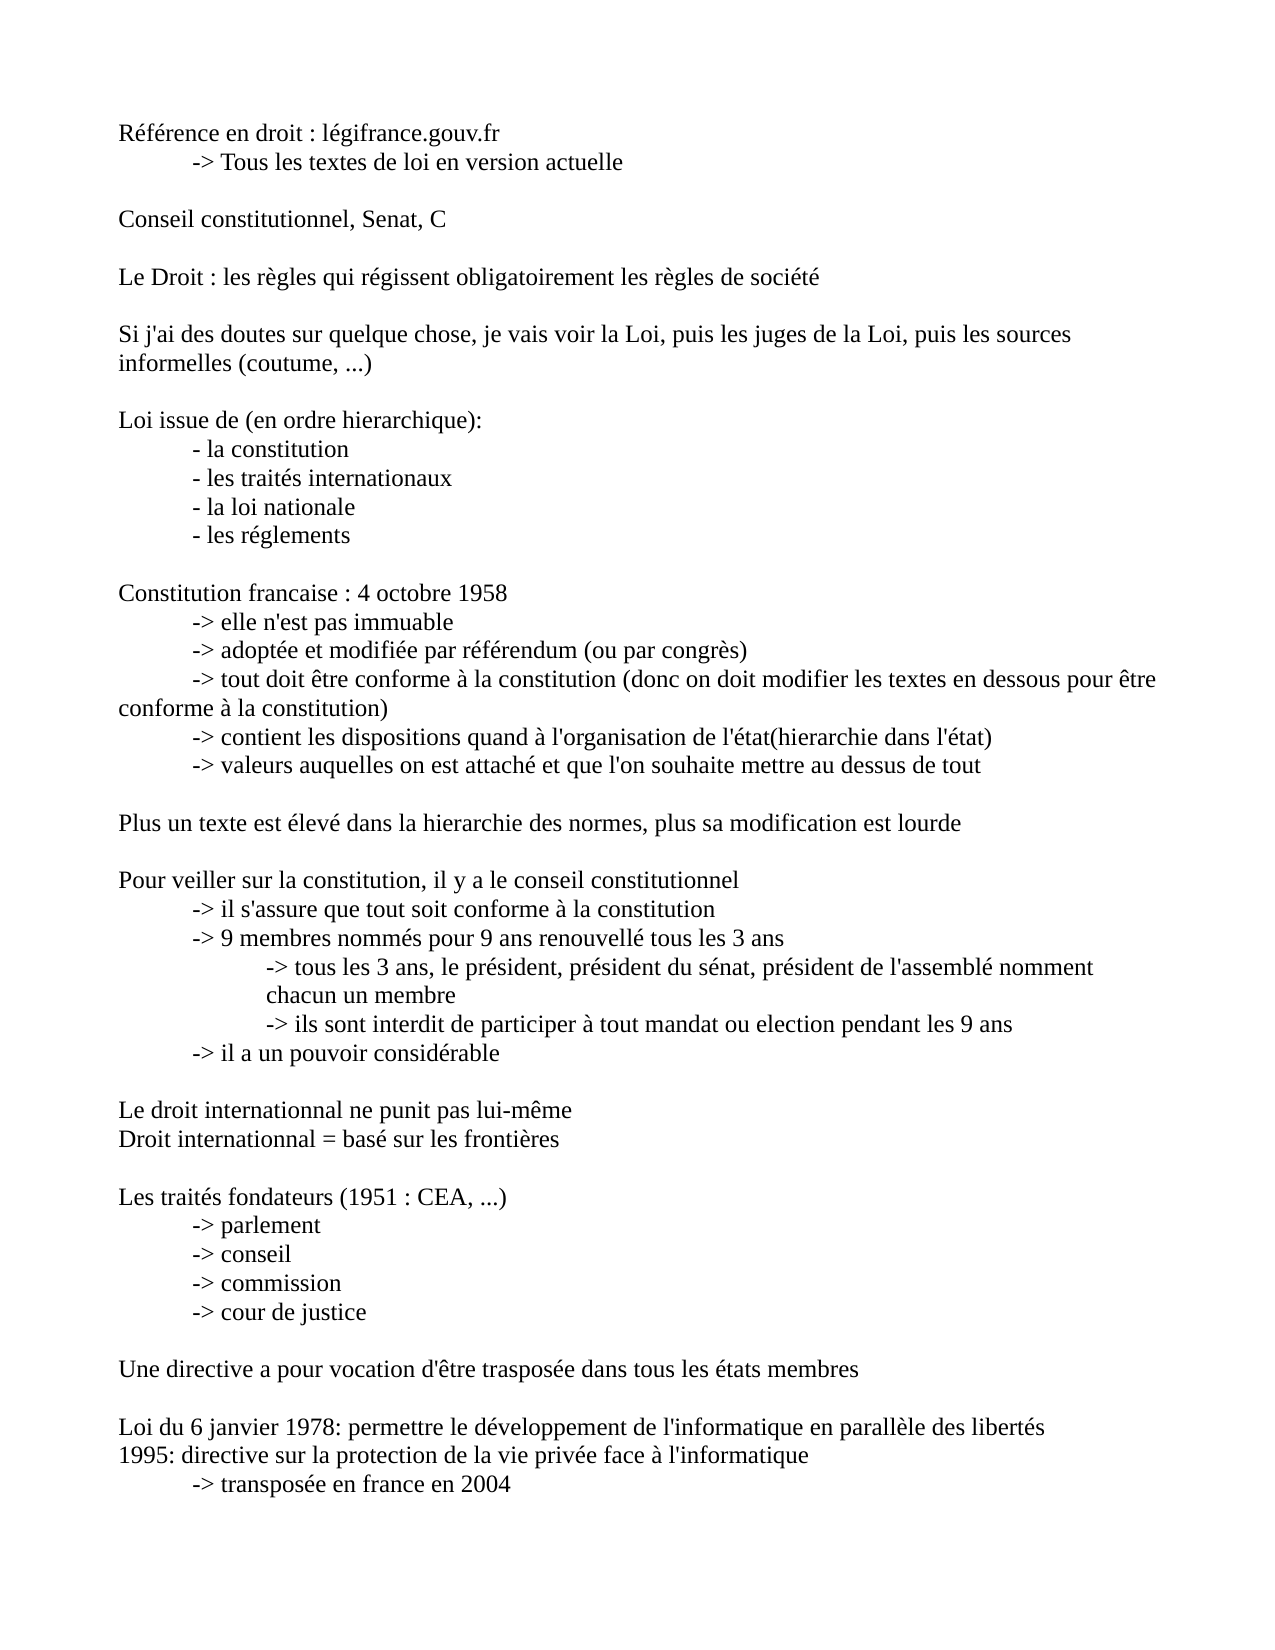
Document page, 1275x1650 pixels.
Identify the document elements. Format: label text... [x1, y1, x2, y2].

text Plus un texte est élevé dans la hierarchie des normes, plus sa modification est lourde [118, 808, 1157, 837]
text -> il a un pouvoir considérable [118, 1038, 1157, 1067]
text -> conseil [118, 1239, 1157, 1268]
text -> commission [118, 1268, 1157, 1297]
text - les traités internationaux [118, 463, 1157, 492]
text 1995: directive sur la protection de la vie privée face à l'informatique [118, 1441, 1157, 1469]
text -> cour de justice [118, 1297, 1157, 1326]
text -> Tous les textes de loi en version actuelle [118, 147, 1157, 176]
text - la loi nationale [118, 492, 1157, 521]
text -> parlement [118, 1211, 1157, 1239]
text Le droit internationnal ne punit pas lui-même [118, 1096, 1157, 1124]
text Une directive a pour vocation d'être trasposée dans tous les états membres [118, 1354, 1157, 1383]
text chacun un membre [118, 981, 1157, 1009]
text -> valeurs auquelles on est attaché et que l'on souhaite mettre au dessus de tout [118, 751, 1157, 779]
text -> contient les dispositions quand à l'organisation de l'état(hierarchie dans l'état) [118, 722, 1157, 751]
text Le Droit : les règles qui régissent obligatoirement les règles de société [118, 262, 1157, 291]
text -> tous les 3 ans, le président, président du sénat, président de l'assemblé nomment [118, 952, 1157, 981]
text Droit internationnal = basé sur les frontières [118, 1124, 1157, 1153]
text Constitution francaise : 4 octobre 1958 [118, 578, 1157, 607]
text -> tout doit être conforme à la constitution (donc on doit modifier les textes en dessous pour être conforme à la constitution) [118, 664, 1157, 722]
text Loi issue de (en ordre hierarchique): [118, 406, 1157, 434]
text Loi du 6 janvier 1978: permettre le développement de l'informatique en parallèle des libertés [118, 1412, 1157, 1441]
text -> il s'assure que tout soit conforme à la constitution [118, 894, 1157, 923]
text -> elle n'est pas immuable [118, 607, 1157, 636]
text -> 9 membres nommés pour 9 ans renouvellé tous les 3 ans [118, 923, 1157, 952]
text Conseil constitutionnel, Senat, C [118, 204, 1157, 233]
text - les réglements [118, 521, 1157, 549]
text -> transposée en france en 2004 [118, 1469, 1157, 1498]
text Pour veiller sur la constitution, il y a le conseil constitutionnel [118, 866, 1157, 894]
text Référence en droit : légifrance.gouv.fr [118, 118, 1157, 147]
text Les traités fondateurs (1951 : CEA, ...) [118, 1182, 1157, 1211]
text - la constitution [118, 434, 1157, 463]
text Si j'ai des doutes sur quelque chose, je vais voir la Loi, puis les juges de la Loi, puis les sources informelles (coutume, ...) [118, 319, 1157, 377]
text -> ils sont interdit de participer à tout mandat ou election pendant les 9 ans [118, 1009, 1157, 1038]
text -> adoptée et modifiée par référendum (ou par congrès) [118, 636, 1157, 664]
